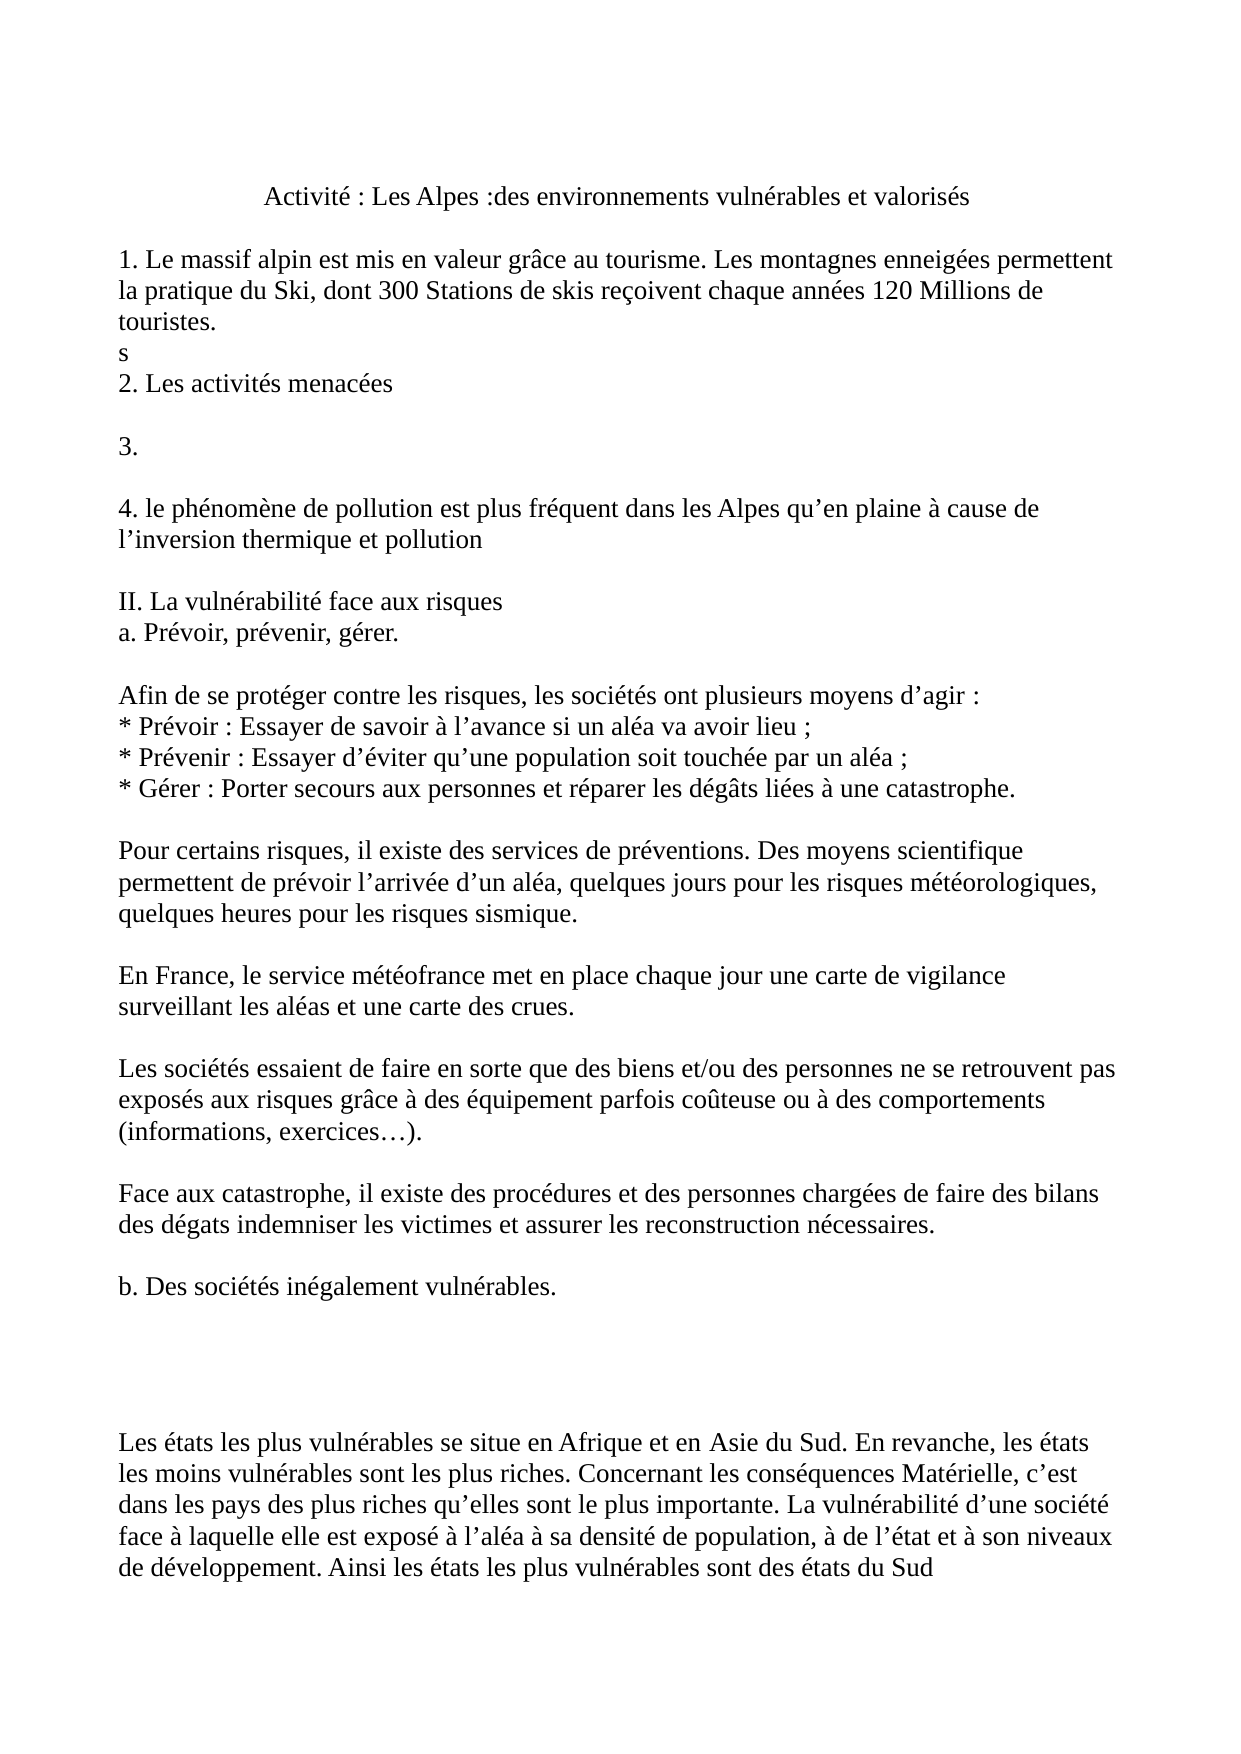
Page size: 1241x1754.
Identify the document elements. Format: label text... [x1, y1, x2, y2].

text 1. Le massif alpin est mis en valeur grâce au tourisme. Les montagnes enneigées permettent la pratique du Ski, dont 300 Stations de skis reçoivent chaque années 120 Millions de touristes. [118, 243, 1122, 336]
text * Gérer : Porter secours aux personnes et réparer les dégâts liées à une catastrophe. [118, 772, 1122, 803]
text 3. [118, 429, 1122, 461]
text a. Prévoir, prévenir, gérer. [118, 616, 1122, 648]
text * Prévoir : Essayer de savoir à l’avance si un aléa va avoir lieu ; [118, 710, 1122, 741]
text Face aux catastrophe, il existe des procédures et des personnes chargées de faire des bilans des dégats indemniser les victimes et assurer les reconstruction nécessaires. [118, 1177, 1122, 1239]
text En France, le service météofrance met en place chaque jour une carte de vigilance surveillant les aléas et une carte des crues. [118, 959, 1122, 1021]
text Afin de se protéger contre les risques, les sociétés ont plusieurs moyens d’agir : [118, 679, 1122, 710]
text b. Des sociétés inégalement vulnérables. [118, 1271, 1122, 1302]
text 2. Les activités menacées [118, 367, 1122, 398]
text Les états les plus vulnérables se situe en Afrique et en Asie du Sud. En revanche, les états les moins vulnérables sont les plus riches. Concernant les conséquences Matérielle, c’est dans les pays des plus riches qu’elles sont le plus importante. La vulnérabilité d’une société face à laquelle elle est exposé à l’aléa à sa densité de population, à de l’état et à son niveaux de développement. Ainsi les états les plus vulnérables sont des états du Sud [118, 1426, 1122, 1582]
text * Prévenir : Essayer d’éviter qu’une population soit touchée par un aléa ; [118, 741, 1122, 772]
text 4. le phénomène de pollution est plus fréquent dans les Alpes qu’en plaine à cause de l’inversion thermique et pollution [118, 492, 1122, 554]
text s [118, 336, 1122, 367]
text Pour certains risques, il existe des services de préventions. Des moyens scientifique permettent de prévoir l’arrivée d’un aléa, quelques jours pour les risques météorologiques, quelques heures pour les risques sismique. [118, 834, 1122, 928]
text II. La vulnérabilité face aux risques [118, 585, 1122, 616]
text Les sociétés essaient de faire en sorte que des biens et/ou des personnes ne se retrouvent pas exposés aux risques grâce à des équipement parfois coûteuse ou à des comportements (informations, exercices…). [118, 1052, 1122, 1146]
text Activité : Les Alpes :des environnements vulnérables et valorisés [118, 180, 1122, 212]
